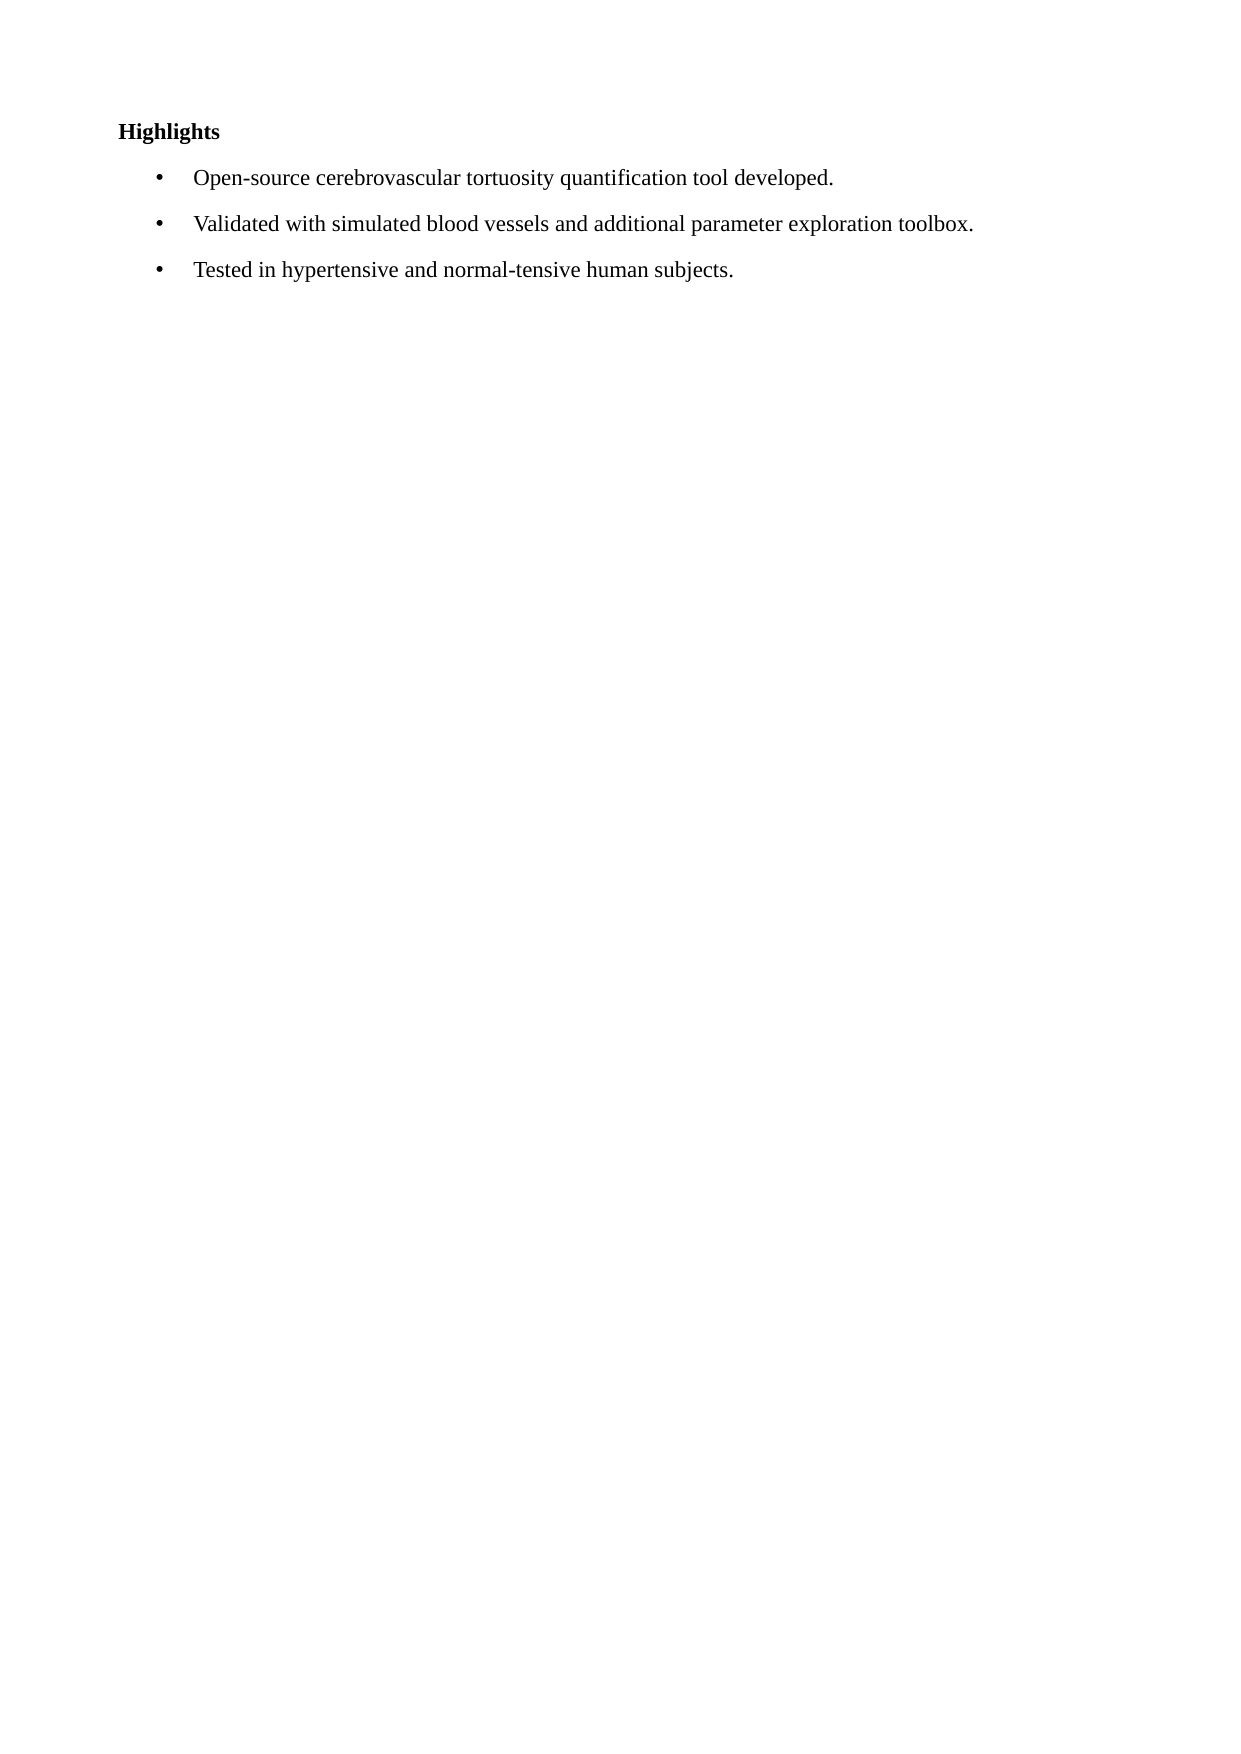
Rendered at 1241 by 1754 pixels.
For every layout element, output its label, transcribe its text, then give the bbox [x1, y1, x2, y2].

text Highlights [118, 118, 1122, 144]
list Open-source cerebrovascular tortuosity quantification tool developed. [156, 164, 1122, 191]
list Tested in hypertensive and normal-tensive human subjects. [156, 257, 1122, 283]
list Validated with simulated blood vessels and additional parameter exploration toolbox. [156, 210, 1122, 237]
